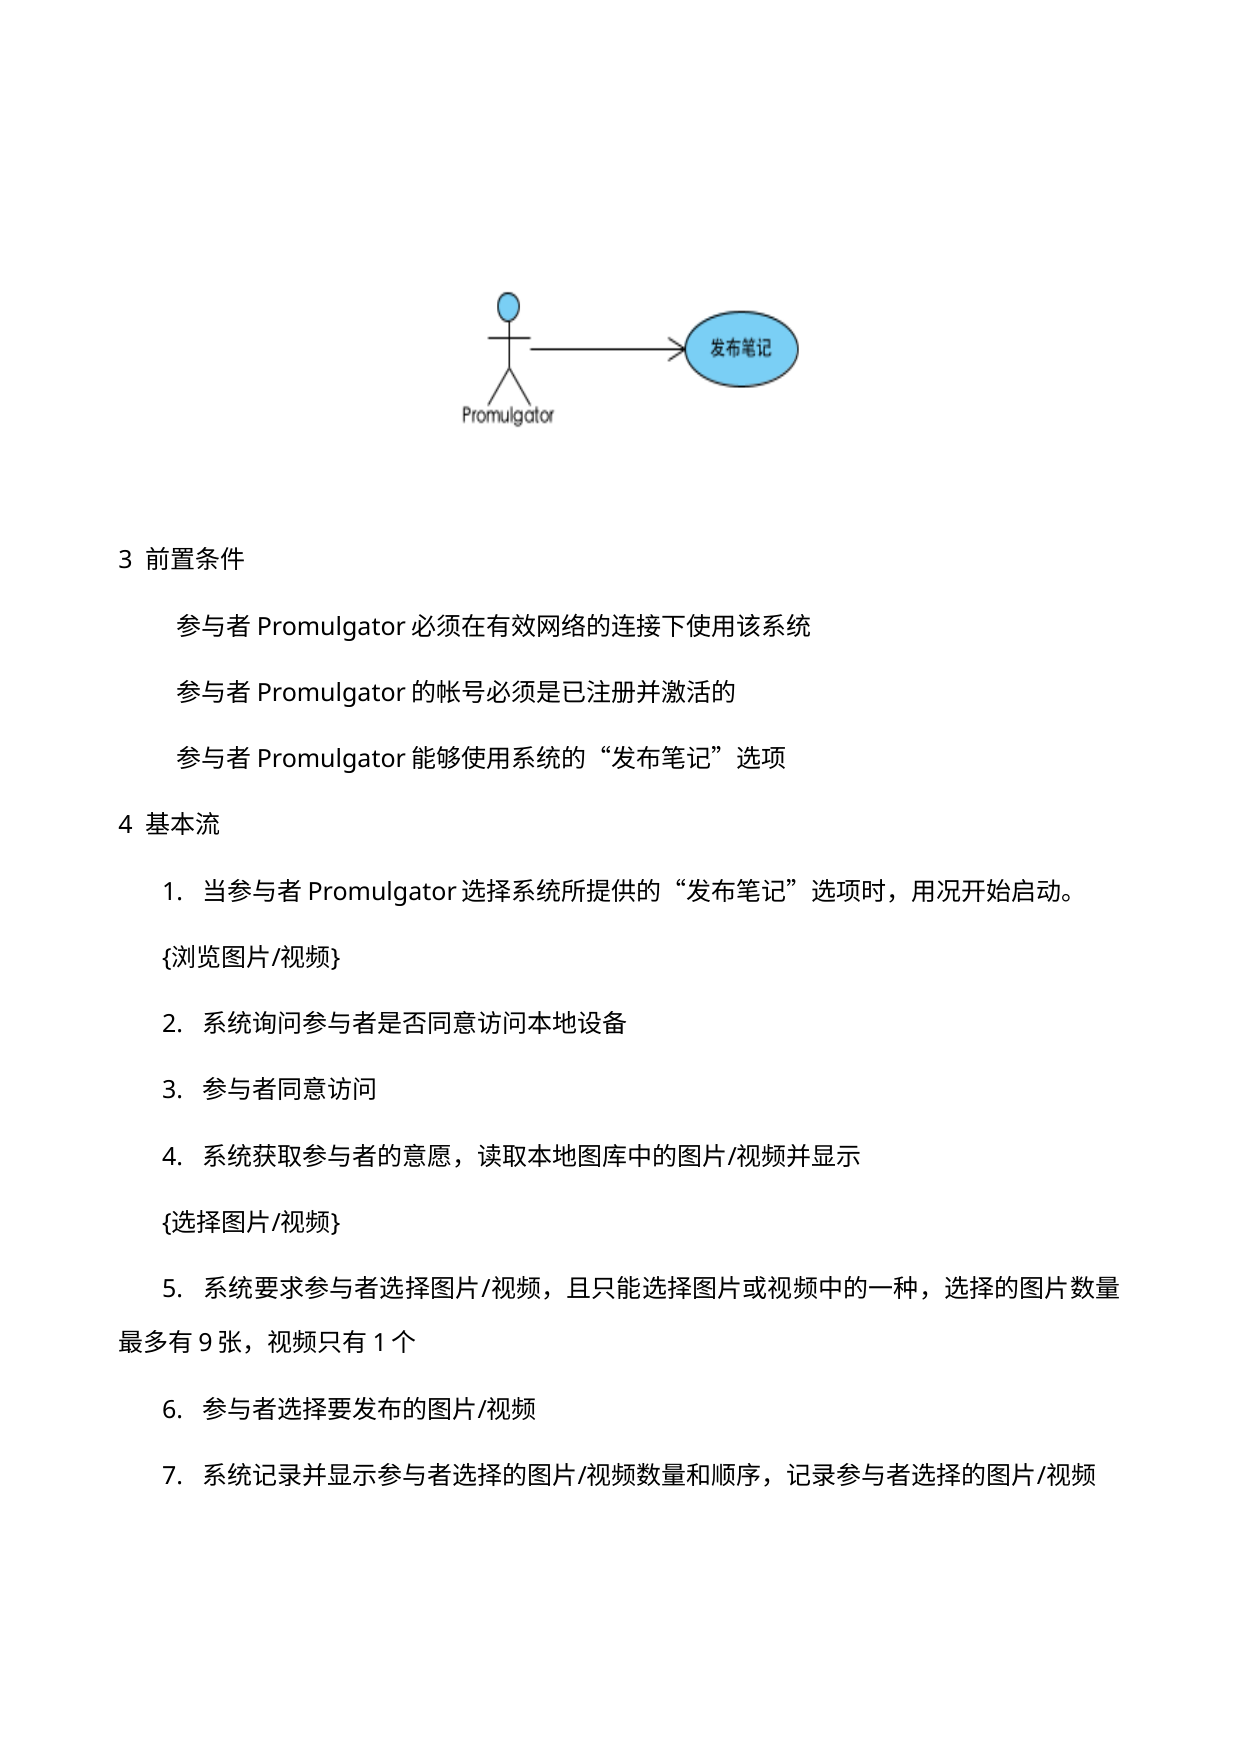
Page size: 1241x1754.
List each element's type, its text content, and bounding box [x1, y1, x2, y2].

text 7. 系统记录并显示参与者选择的图片/视频数量和顺序，记录参与者选择的图片/视频 [118, 1455, 1122, 1492]
text 1. 当参与者Promulgator选择系统所提供的“发布笔记”选项时，用况开始启动。 [118, 871, 1122, 907]
text 2. 系统询问参与者是否同意访问本地设备 [118, 1003, 1122, 1040]
list 参与者Promulgator能够使用系统的“发布笔记”选项 [118, 738, 1122, 775]
list 参与者Promulgator必须在有效网络的连接下使用该系统 [118, 606, 1122, 642]
list 参与者Promulgator的帐号必须是已注册并激活的 [118, 672, 1122, 708]
text 3. 参与者同意访问 [118, 1070, 1122, 1106]
picture [383, 205, 898, 522]
text 4. 系统获取参与者的意愿，读取本地图库中的图片/视频并显示 [118, 1136, 1122, 1172]
text {选择图片/视频} [118, 1202, 1122, 1238]
text 5. 系统要求参与者选择图片/视频，且只能选择图片或视频中的一种，选择的图片数量最多有9张，视频只有1个 [118, 1268, 1122, 1359]
list 4 基本流 [118, 805, 1122, 841]
text 6. 参与者选择要发布的图片/视频 [118, 1389, 1122, 1425]
list 3 前置条件 [118, 193, 1122, 576]
text {浏览图片/视频} [118, 937, 1122, 973]
